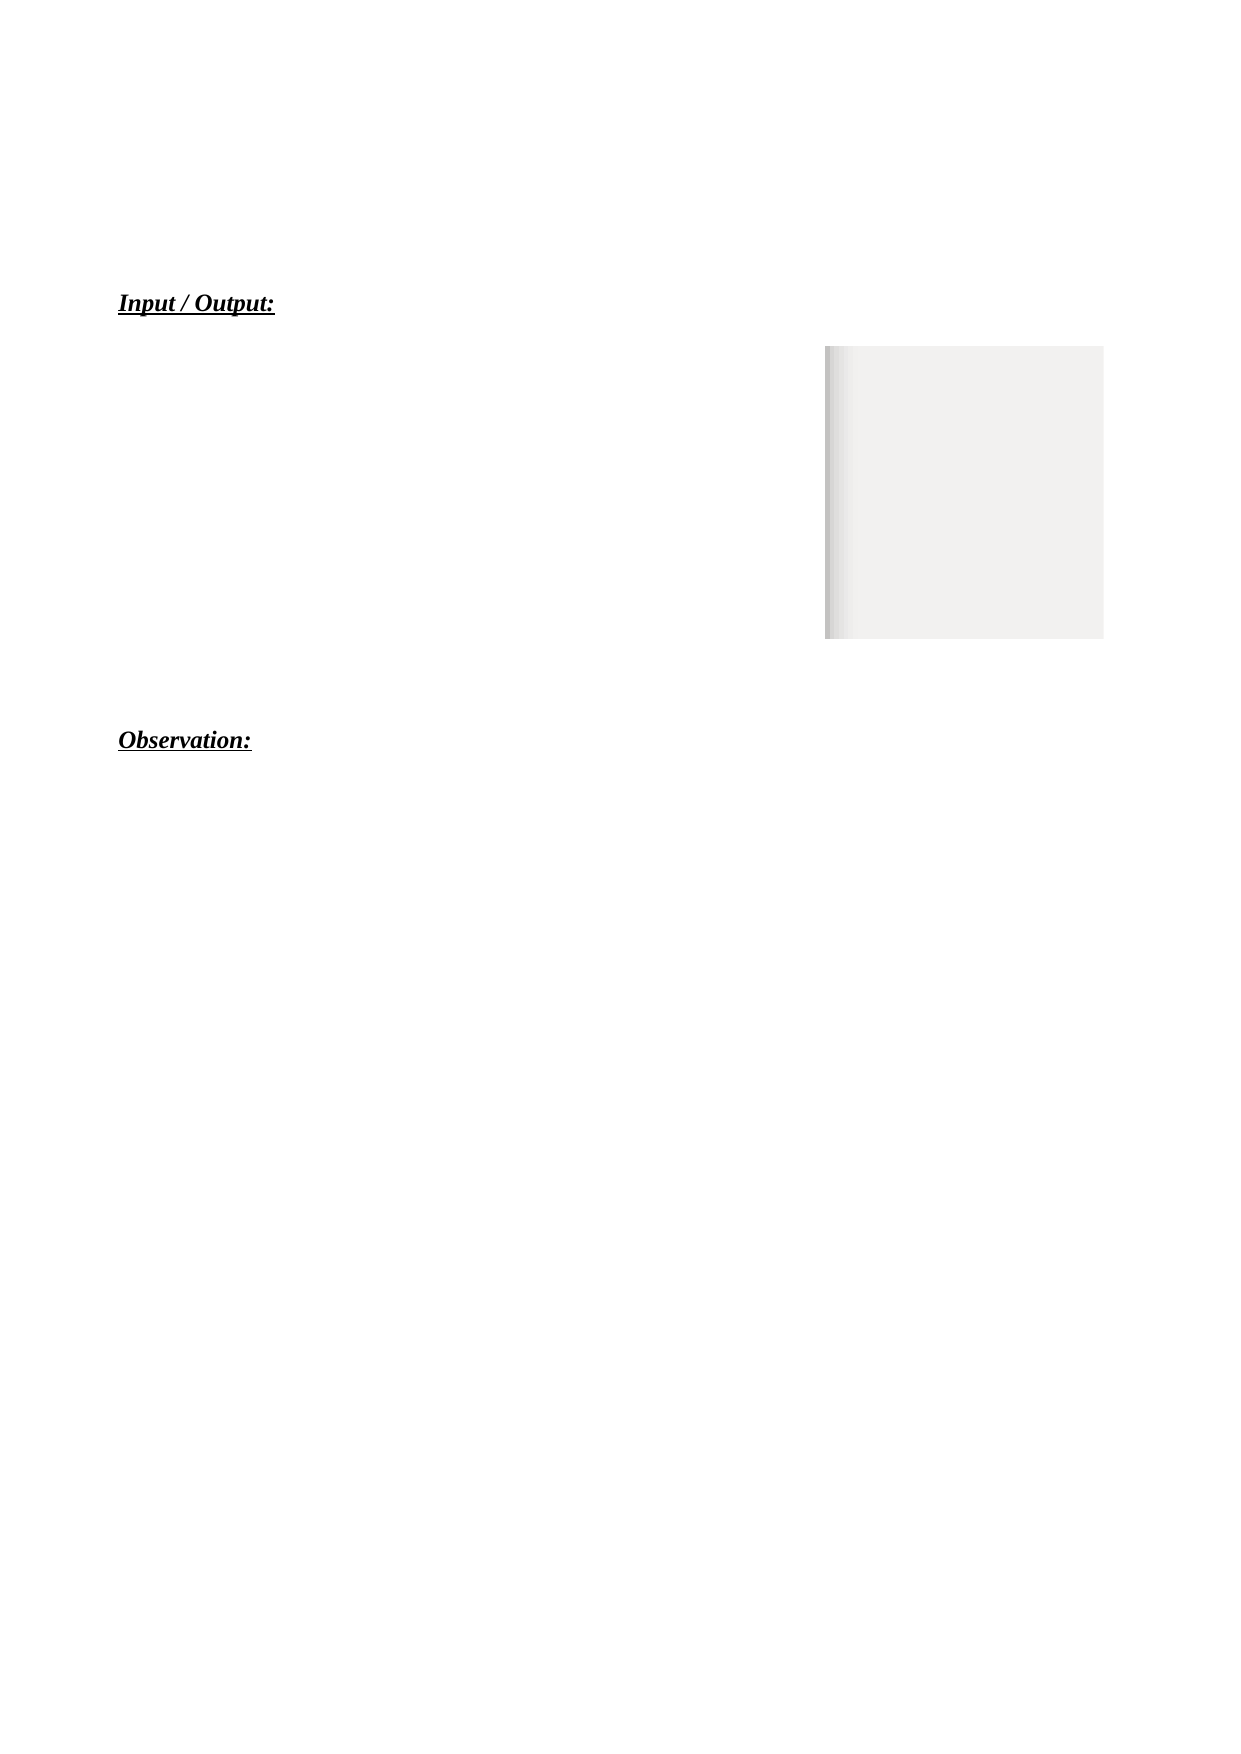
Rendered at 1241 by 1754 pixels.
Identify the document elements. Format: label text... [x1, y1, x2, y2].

text Observation: [118, 725, 1122, 753]
text Input / Output: [118, 288, 1122, 317]
picture [638, 366, 1104, 639]
